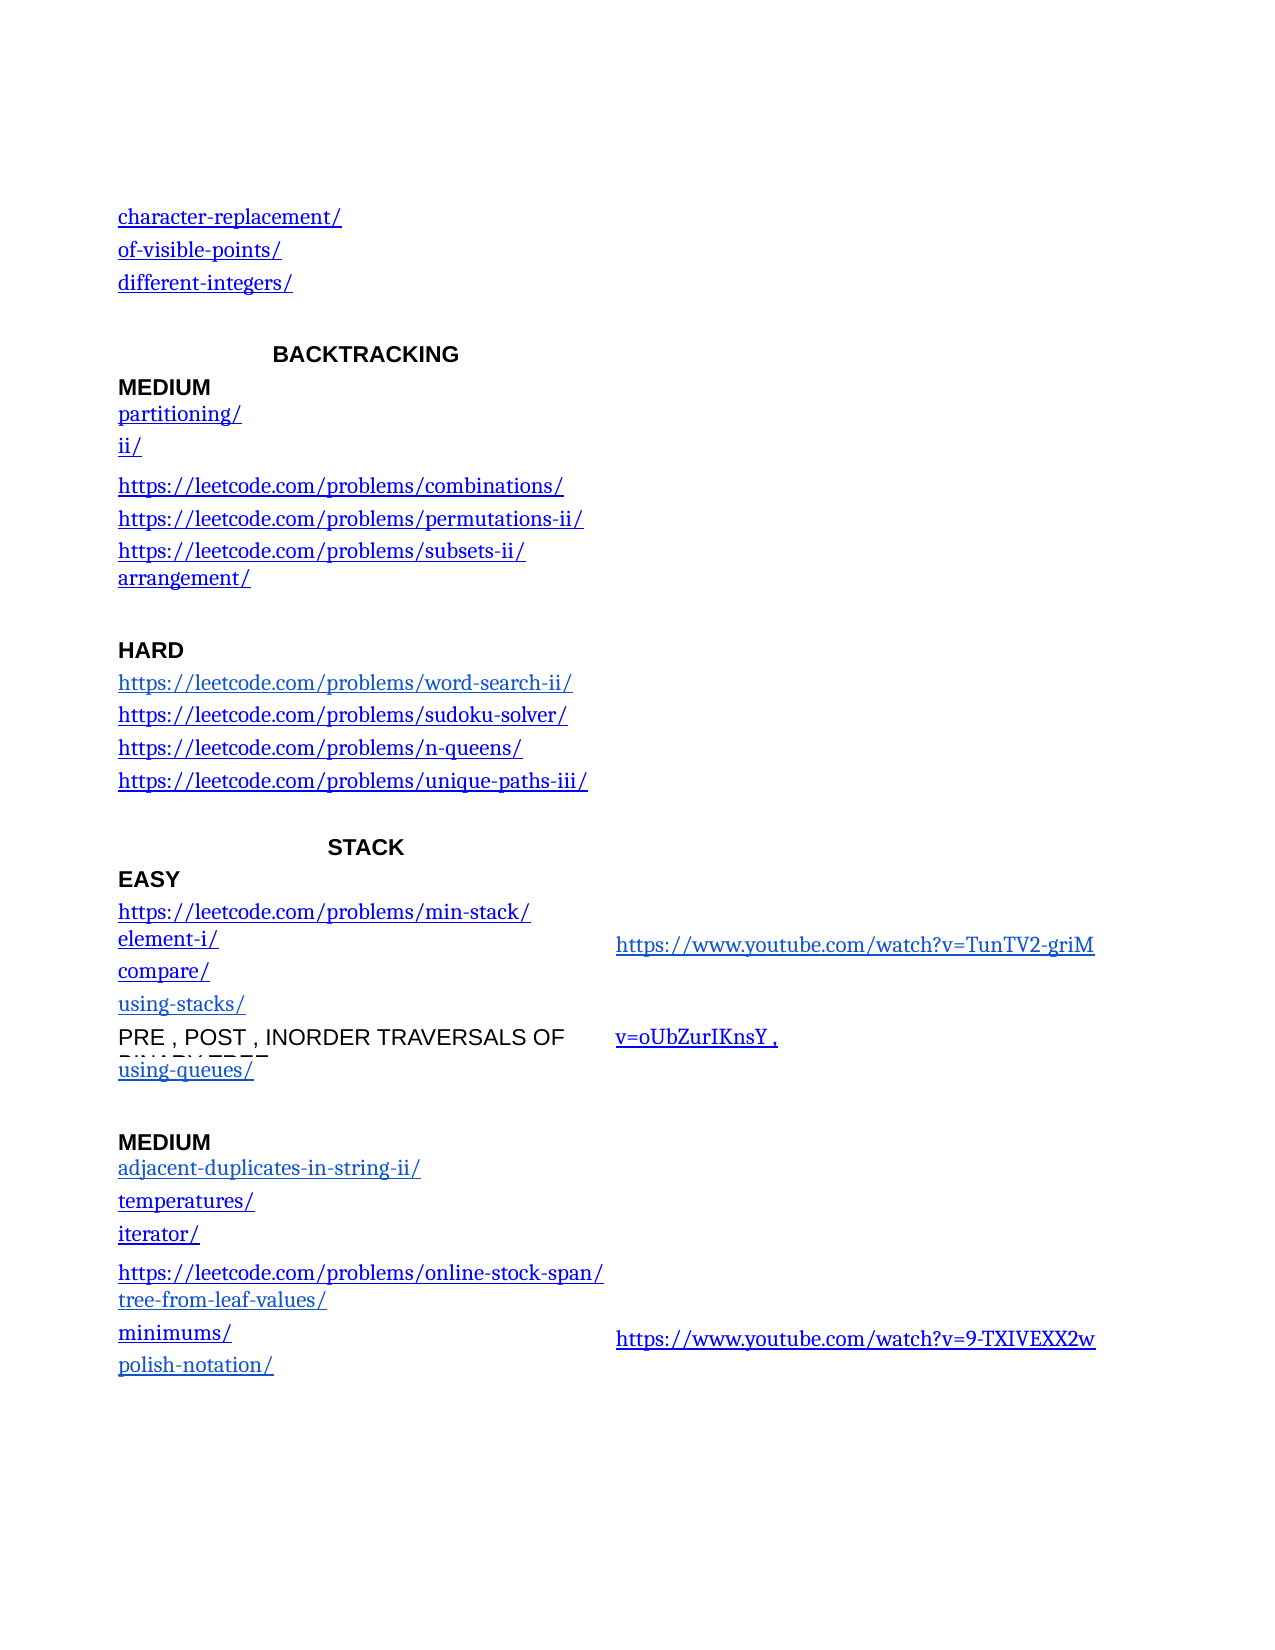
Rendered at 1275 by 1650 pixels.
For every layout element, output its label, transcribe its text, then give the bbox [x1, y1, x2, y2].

table_cell [615, 532, 1160, 564]
table_cell [1160, 532, 1165, 564]
table_cell [112, 860, 117, 893]
table_cell [112, 302, 117, 335]
table_cell [112, 729, 117, 761]
table_cell [117, 1385, 614, 1418]
table_cell https://leetcode.com/problems/beautiful-arrangement/ [117, 565, 614, 597]
table_cell [615, 1352, 1160, 1385]
table_cell https://leetcode.com/problems/maximum-number-of-visible-points/ [117, 236, 614, 269]
table_cell [615, 1155, 1160, 1188]
table_cell https://leetcode.com/problems/subarrays-with-k-different-integers/ [117, 269, 614, 302]
table_cell [615, 893, 1160, 926]
table_cell [112, 761, 117, 794]
table_cell [112, 794, 117, 827]
table_cell [615, 1221, 1160, 1254]
table_cell [615, 401, 1160, 433]
table_cell [112, 1385, 117, 1418]
table_cell [112, 1319, 117, 1352]
table_cell [1160, 958, 1165, 991]
table_cell [1160, 1024, 1165, 1057]
table_cell [615, 1385, 1160, 1418]
table_cell [615, 958, 1160, 991]
table_cell [615, 499, 1160, 532]
table_cell [112, 1155, 117, 1188]
table_cell [112, 401, 117, 433]
table_cell https://leetcode.com/problems/combination-sum-ii/ [117, 433, 614, 466]
table_cell [112, 532, 117, 564]
table_cell [117, 794, 614, 827]
table_cell [112, 926, 117, 958]
table_cell [615, 368, 1160, 401]
table_cell [615, 1090, 1160, 1122]
table_cell [1160, 794, 1165, 827]
table_cell [112, 1254, 117, 1286]
table_cell [112, 236, 117, 269]
table_cell [117, 1090, 614, 1122]
table_cell [112, 827, 117, 860]
table_cell [1160, 1352, 1165, 1385]
table_cell [615, 761, 1160, 794]
table_cell [1160, 1090, 1165, 1122]
table_cell https://leetcode.com/problems/min-stack/ [117, 893, 614, 926]
table_cell https://leetcode.com/problems/flatten-nested-list-iterator/ [117, 1221, 614, 1254]
table_cell https://leetcode.com/problems/backspace-string-compare/ [117, 958, 614, 991]
table_cell [112, 1352, 117, 1385]
table_cell [1160, 368, 1165, 401]
table_cell [615, 860, 1160, 893]
table_cell https://leetcode.com/problems/minimum-cost-tree-from-leaf-values/ [117, 1286, 614, 1319]
table_cell [112, 1057, 117, 1089]
table_cell [1160, 827, 1165, 860]
table_cell https://leetcode.com/problems/subsets-ii/ [117, 532, 614, 564]
table_cell [615, 1188, 1160, 1221]
table_cell [112, 565, 117, 597]
table_cell [615, 663, 1160, 696]
table_cell [1160, 1057, 1165, 1089]
table_cell [615, 827, 1160, 860]
table_cell [615, 1057, 1160, 1089]
table_cell [112, 499, 117, 532]
table_cell [112, 991, 117, 1024]
table_cell [1160, 761, 1165, 794]
table_cell https://www.youtube.com/watch?v=B9bSSOnc0CQ,https://www.youtube.com/watch?v=oUbZurIKnsY , [615, 1024, 1160, 1057]
table_cell [615, 1286, 1160, 1319]
table_cell BACKTRACKING [117, 335, 614, 368]
table_cell [112, 1024, 117, 1057]
table_cell [615, 236, 1160, 269]
table_cell PRE , POST , INORDER TRAVERSALS OF BINARY TREE [117, 1024, 614, 1057]
table_cell [112, 1188, 117, 1221]
table_cell [1160, 499, 1165, 532]
table_cell https://leetcode.com/problems/word-search-ii/ [117, 663, 614, 696]
table_cell https://leetcode.com/problems/palindrome-partitioning/ [117, 401, 614, 433]
table_cell [112, 893, 117, 926]
table_cell [615, 696, 1160, 729]
table_cell [1160, 565, 1165, 597]
table_cell https://leetcode.com/problems/implement-queue-using-stacks/ [117, 991, 614, 1024]
table_cell [1160, 302, 1165, 335]
table_cell [1160, 269, 1165, 302]
table_cell [1160, 466, 1165, 499]
table_cell https://leetcode.com/problems/implement-stack-using-queues/ [117, 1057, 614, 1089]
table_cell [615, 565, 1160, 597]
table_cell [1160, 598, 1165, 630]
table_cell [1160, 630, 1165, 663]
table_cell https://leetcode.com/problems/longest-repeating-character-replacement/ [117, 204, 614, 236]
table_cell [117, 598, 614, 630]
table_cell [1160, 860, 1165, 893]
table_cell [1160, 1385, 1165, 1418]
table_cell [1160, 401, 1165, 433]
table_cell [112, 696, 117, 729]
table_cell https://leetcode.com/problems/n-queens/ [117, 729, 614, 761]
table_cell [112, 630, 117, 663]
table_cell MEDIUM [117, 1123, 614, 1155]
table_cell https://leetcode.com/problems/daily-temperatures/ [117, 1188, 614, 1221]
table_cell [615, 1123, 1160, 1155]
table_cell [615, 466, 1160, 499]
table_cell [1160, 236, 1165, 269]
table_cell [1160, 893, 1165, 926]
table_cell [112, 335, 117, 368]
table_cell https://leetcode.com/problems/evaluate-reverse-polish-notation/ [117, 1352, 614, 1385]
table_cell [112, 466, 117, 499]
table_cell HARD [117, 630, 614, 663]
table_cell STACK [117, 827, 614, 860]
table_cell [1160, 204, 1165, 236]
table_cell https://www.youtube.com/watch?v=TunTV2-griM [615, 926, 1160, 958]
table_cell https://leetcode.com/problems/sudoku-solver/ [117, 696, 614, 729]
table_cell [1160, 1286, 1165, 1319]
table_cell [112, 1221, 117, 1254]
table_cell [615, 729, 1160, 761]
table_cell [1160, 1221, 1165, 1254]
table_cell [1160, 663, 1165, 696]
table_cell [1160, 991, 1165, 1024]
table_cell [1160, 926, 1165, 958]
table_cell [1160, 1319, 1165, 1352]
table_cell [112, 598, 117, 630]
table_cell https://leetcode.com/problems/unique-paths-iii/ [117, 761, 614, 794]
table_cell EASY [117, 860, 614, 893]
table_cell [615, 630, 1160, 663]
table_cell [615, 991, 1160, 1024]
table_cell [112, 269, 117, 302]
table_cell [615, 794, 1160, 827]
table_cell [615, 598, 1160, 630]
table_cell [112, 663, 117, 696]
table_cell [615, 302, 1160, 335]
table_cell https://www.youtube.com/watch?v=9-TXIVEXX2w [615, 1319, 1160, 1352]
table_cell [1160, 1155, 1165, 1188]
table_cell [615, 433, 1160, 466]
table_cell [615, 269, 1160, 302]
table_cell https://leetcode.com/problems/online-stock-span/ [117, 1254, 614, 1286]
table_cell https://leetcode.com/problems/next-greater-element-i/ [117, 926, 614, 958]
table_cell [112, 204, 117, 236]
table_cell [112, 958, 117, 991]
table_cell [1160, 1123, 1165, 1155]
table_cell [1160, 696, 1165, 729]
table_cell https://leetcode.com/problems/permutations-ii/ [117, 499, 614, 532]
table_cell MEDIUM [117, 368, 614, 401]
table_cell [615, 335, 1160, 368]
table_cell [1160, 729, 1165, 761]
table_cell https://leetcode.com/problems/remove-all-adjacent-duplicates-in-string-ii/ [117, 1155, 614, 1188]
table_cell [117, 302, 614, 335]
table_cell https://leetcode.com/problems/sum-of-subarray-minimums/ [117, 1319, 614, 1352]
table_cell [112, 1123, 117, 1155]
table_cell https://leetcode.com/problems/combinations/ [117, 466, 614, 499]
table_cell [1160, 335, 1165, 368]
table_cell [112, 368, 117, 401]
table_cell [615, 204, 1160, 236]
table_cell [112, 1090, 117, 1122]
table_cell [1160, 1188, 1165, 1221]
table_cell [112, 1286, 117, 1319]
table_cell [1160, 433, 1165, 466]
table_cell [615, 1254, 1160, 1286]
table_cell [112, 433, 117, 466]
table_cell [1160, 1254, 1165, 1286]
